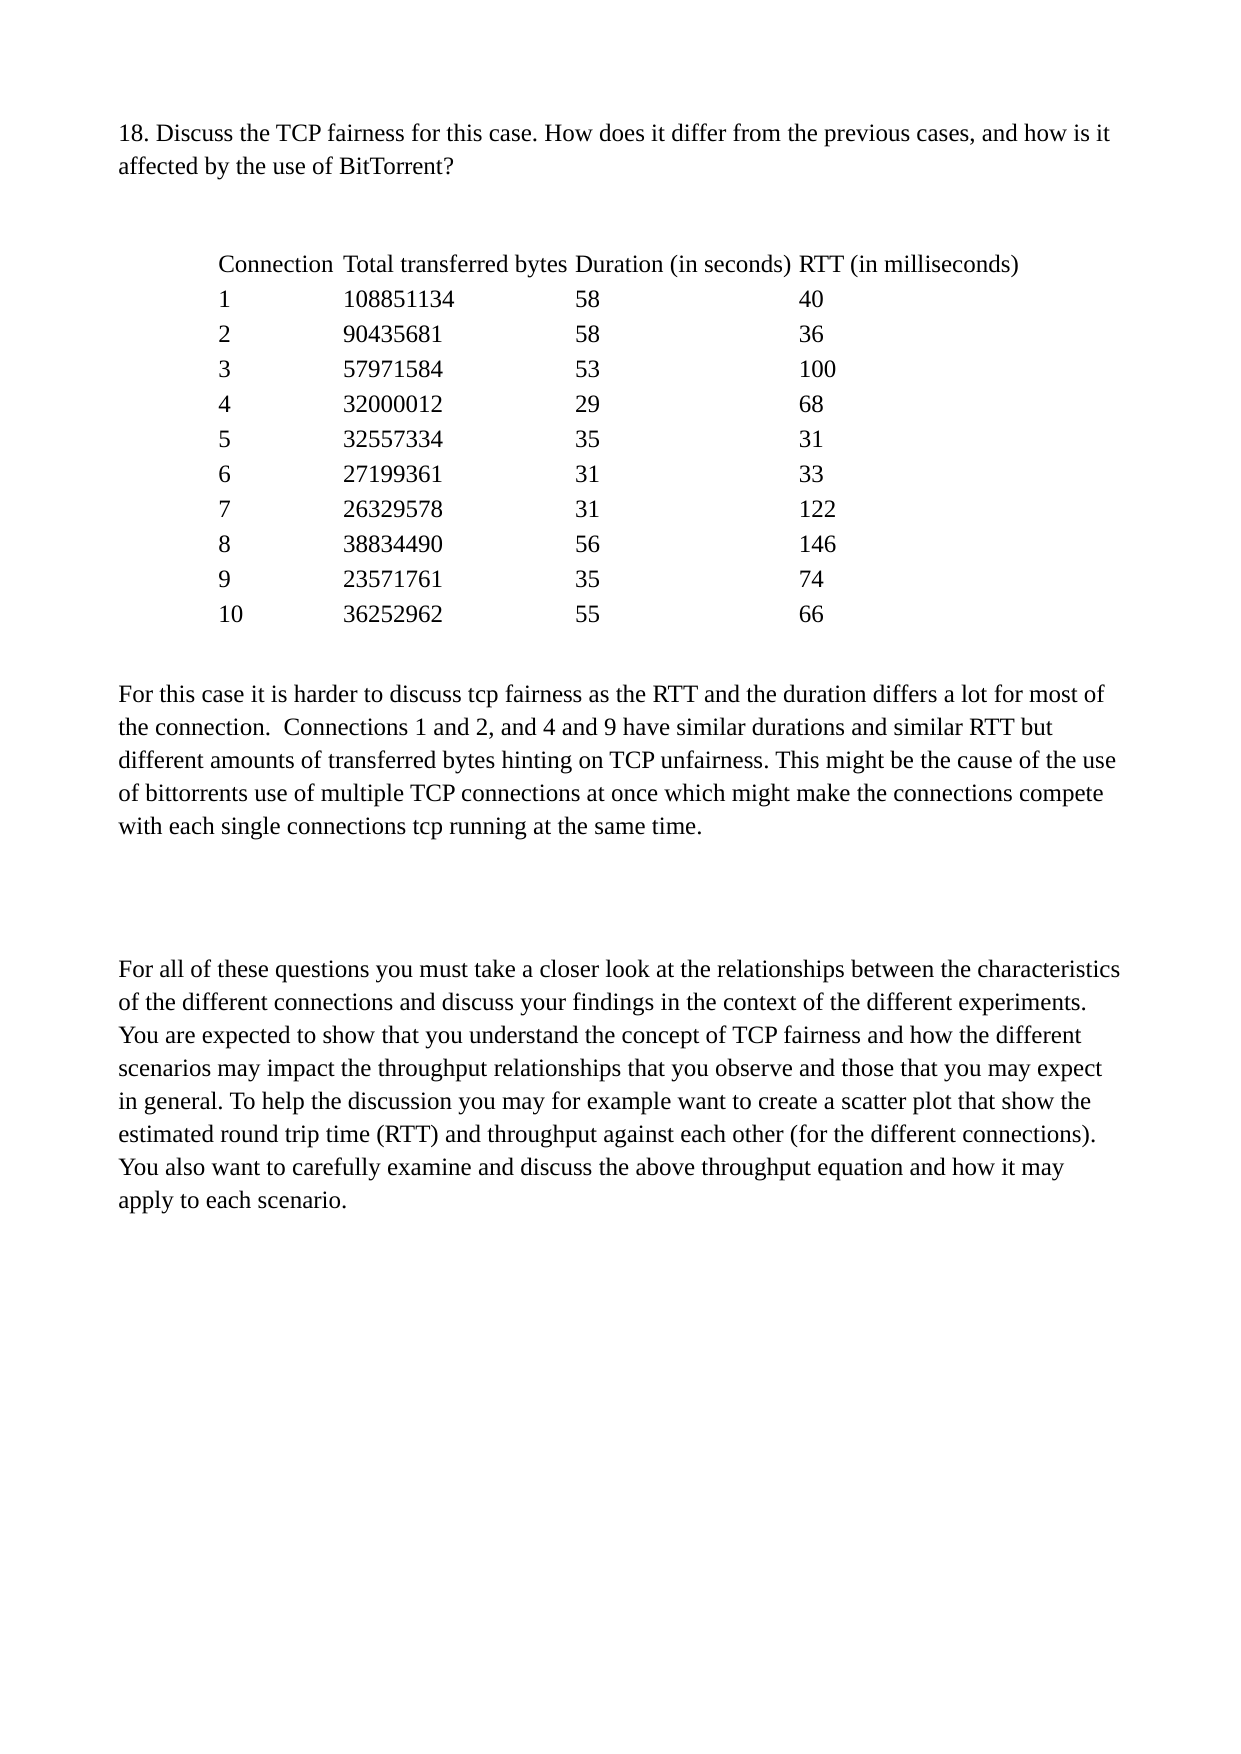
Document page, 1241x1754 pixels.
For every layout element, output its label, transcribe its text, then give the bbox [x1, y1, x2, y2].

table_cell 122 [795, 491, 1025, 526]
table_header Total transferred bytes [340, 246, 572, 281]
table_cell 68 [795, 386, 1025, 421]
table_cell 29 [572, 386, 795, 421]
table_cell 53 [572, 351, 795, 386]
table_cell 56 [572, 526, 795, 561]
table_cell 27199361 [340, 456, 572, 491]
table_cell 7 [215, 491, 340, 526]
table_cell 90435681 [340, 316, 572, 351]
text For this case it is harder to discuss tcp fairness as the RTT and the duration differs a lot for most of the connection. Connections 1 and 2, and 4 and 9 have similar durations and similar RTT but different amounts of transferred bytes hinting on TCP unfairness. This might be the cause of the use of bittorrents use of multiple TCP connections at once which might make the connections compete with each single connections tcp running at the same time. [118, 679, 1122, 840]
table_cell 26329578 [340, 491, 572, 526]
text For all of these questions you must take a closer look at the relationships between the characteristics of the different connections and discuss your findings in the context of the different experiments. You are expected to show that you understand the concept of TCP fairness and how the different scenarios may impact the throughput relationships that you observe and those that you may expect in general. To help the discussion you may for example want to create a scatter plot that show the estimated round trip time (RTT) and throughput against each other (for the different connections). You also want to carefully examine and discuss the above throughput equation and how it may apply to each scenario. [118, 954, 1122, 1214]
table_cell 40 [795, 281, 1025, 316]
table_cell 23571761 [340, 561, 572, 596]
table_header RTT (in milliseconds) [795, 246, 1025, 281]
table_cell 2 [215, 316, 340, 351]
table_cell 31 [572, 491, 795, 526]
table_header Connection [215, 246, 340, 281]
table_cell 31 [795, 421, 1025, 456]
table_cell 32000012 [340, 386, 572, 421]
table_cell 55 [572, 596, 795, 631]
table_cell 4 [215, 386, 340, 421]
table_cell 66 [795, 596, 1025, 631]
table_cell 108851134 [340, 281, 572, 316]
table_cell 6 [215, 456, 340, 491]
table_cell 9 [215, 561, 340, 596]
text 18. Discuss the TCP fairness for this case. How does it differ from the previous cases, and how is it affected by the use of BitTorrent? [118, 118, 1122, 180]
table_cell 36252962 [340, 596, 572, 631]
table_cell 57971584 [340, 351, 572, 386]
table_cell 35 [572, 561, 795, 596]
table_cell 58 [572, 281, 795, 316]
table_cell 35 [572, 421, 795, 456]
table_cell 38834490 [340, 526, 572, 561]
table_cell 74 [795, 561, 1025, 596]
table_header Duration (in seconds) [572, 246, 795, 281]
table_cell 31 [572, 456, 795, 491]
table_cell 8 [215, 526, 340, 561]
table_cell 5 [215, 421, 340, 456]
table_cell 58 [572, 316, 795, 351]
table_cell 36 [795, 316, 1025, 351]
table_cell 10 [215, 596, 340, 631]
table_cell 146 [795, 526, 1025, 561]
table_cell 33 [795, 456, 1025, 491]
table_cell 1 [215, 281, 340, 316]
table_cell 32557334 [340, 421, 572, 456]
table_cell 3 [215, 351, 340, 386]
table_cell 100 [795, 351, 1025, 386]
